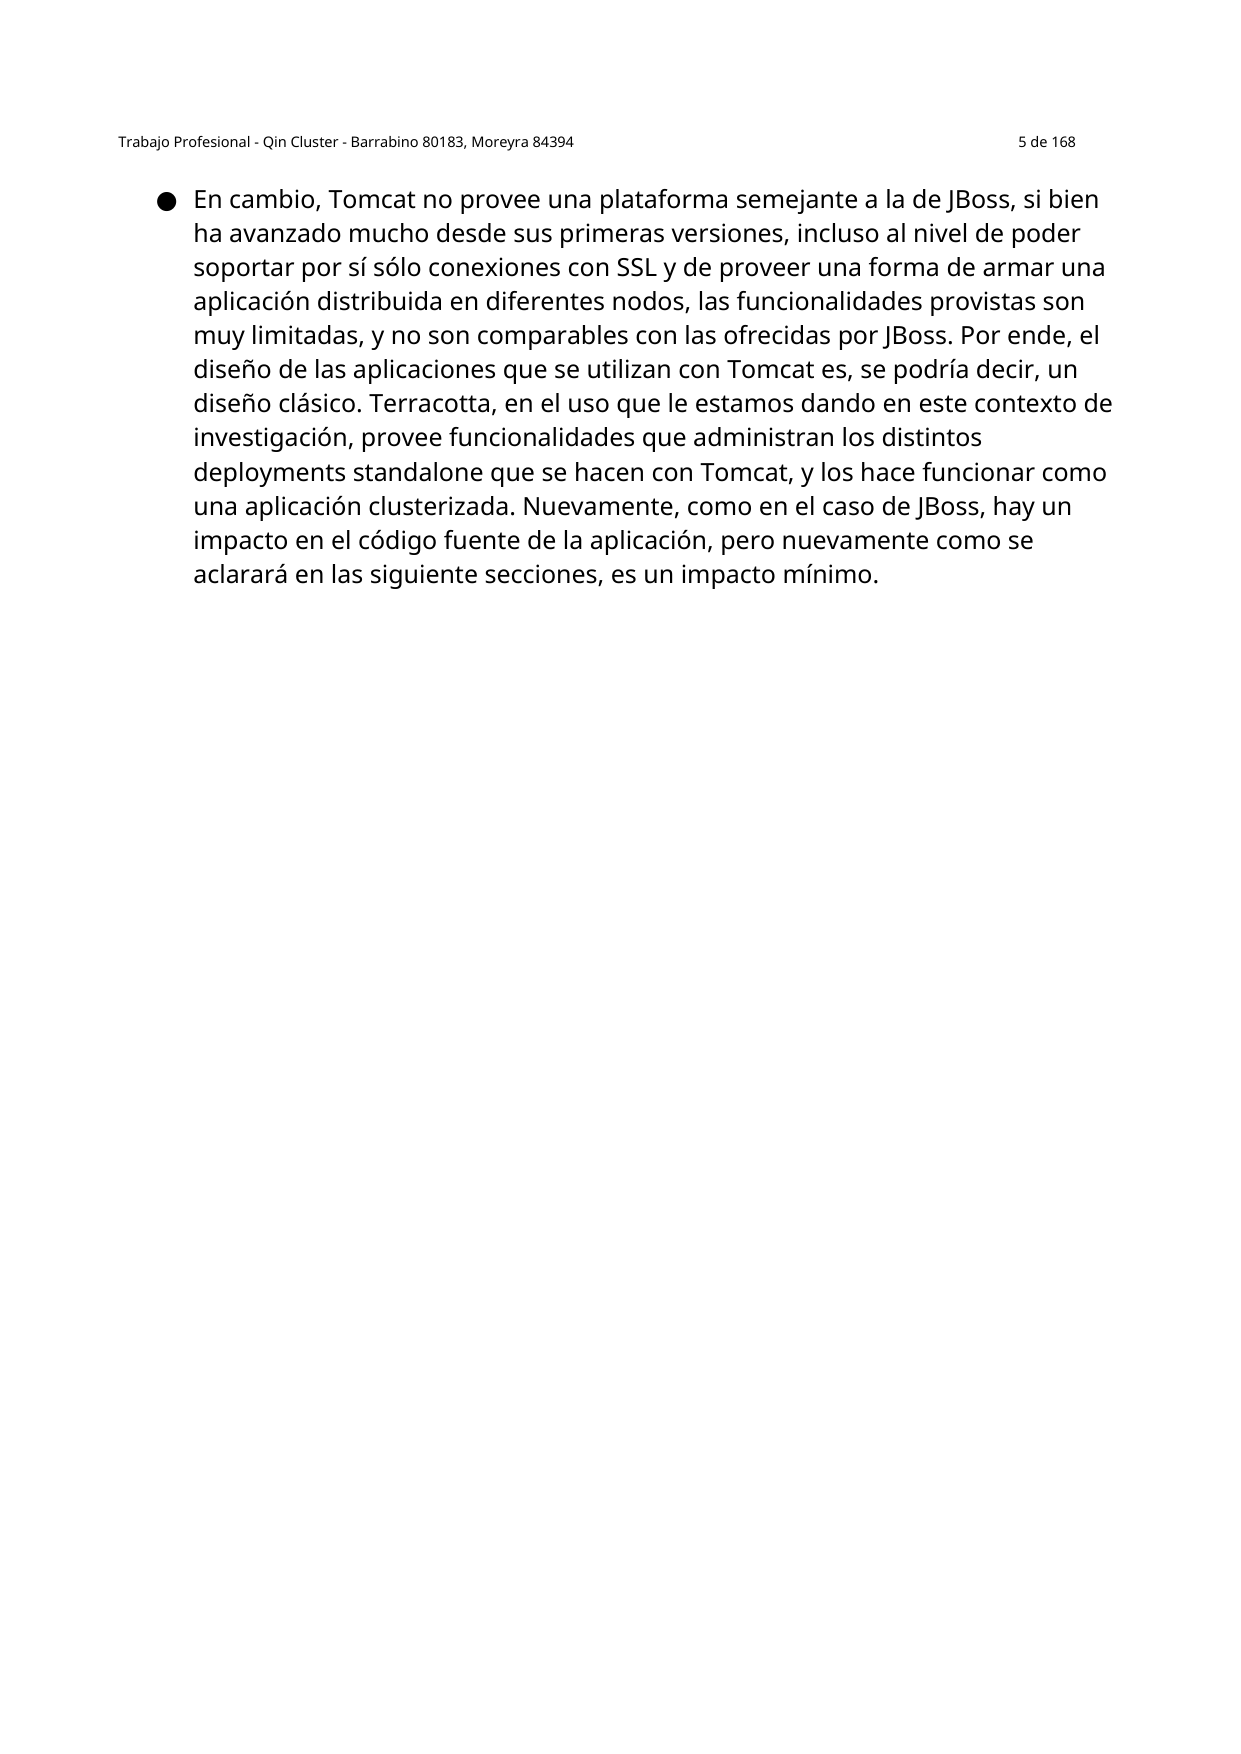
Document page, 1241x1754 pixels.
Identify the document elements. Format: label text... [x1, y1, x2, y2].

list En cambio, Tomcat no provee una plataforma semejante a la de JBoss, si bien ha avanzado mucho desde sus primeras versiones, incluso al nivel de poder soportar por sí sólo conexiones con SSL y de proveer una forma de armar una aplicación distribuida en diferentes nodos, las funcionalidades provistas son muy limitadas, y no son comparables con las ofrecidas por JBoss. Por ende, el diseño de las aplicaciones que se utilizan con Tomcat es, se podría decir, un diseño clásico. Terracotta, en el uso que le estamos dando en este contexto de investigación, provee funcionalidades que administran los distintos deployments standalone que se hacen con Tomcat, y los hace funcionar como una aplicación clusterizada. Nuevamente, como en el caso de JBoss, hay un impacto en el código fuente de la aplicación, pero nuevamente como se aclarará en las siguiente secciones, es un impacto mínimo. [156, 182, 1122, 590]
